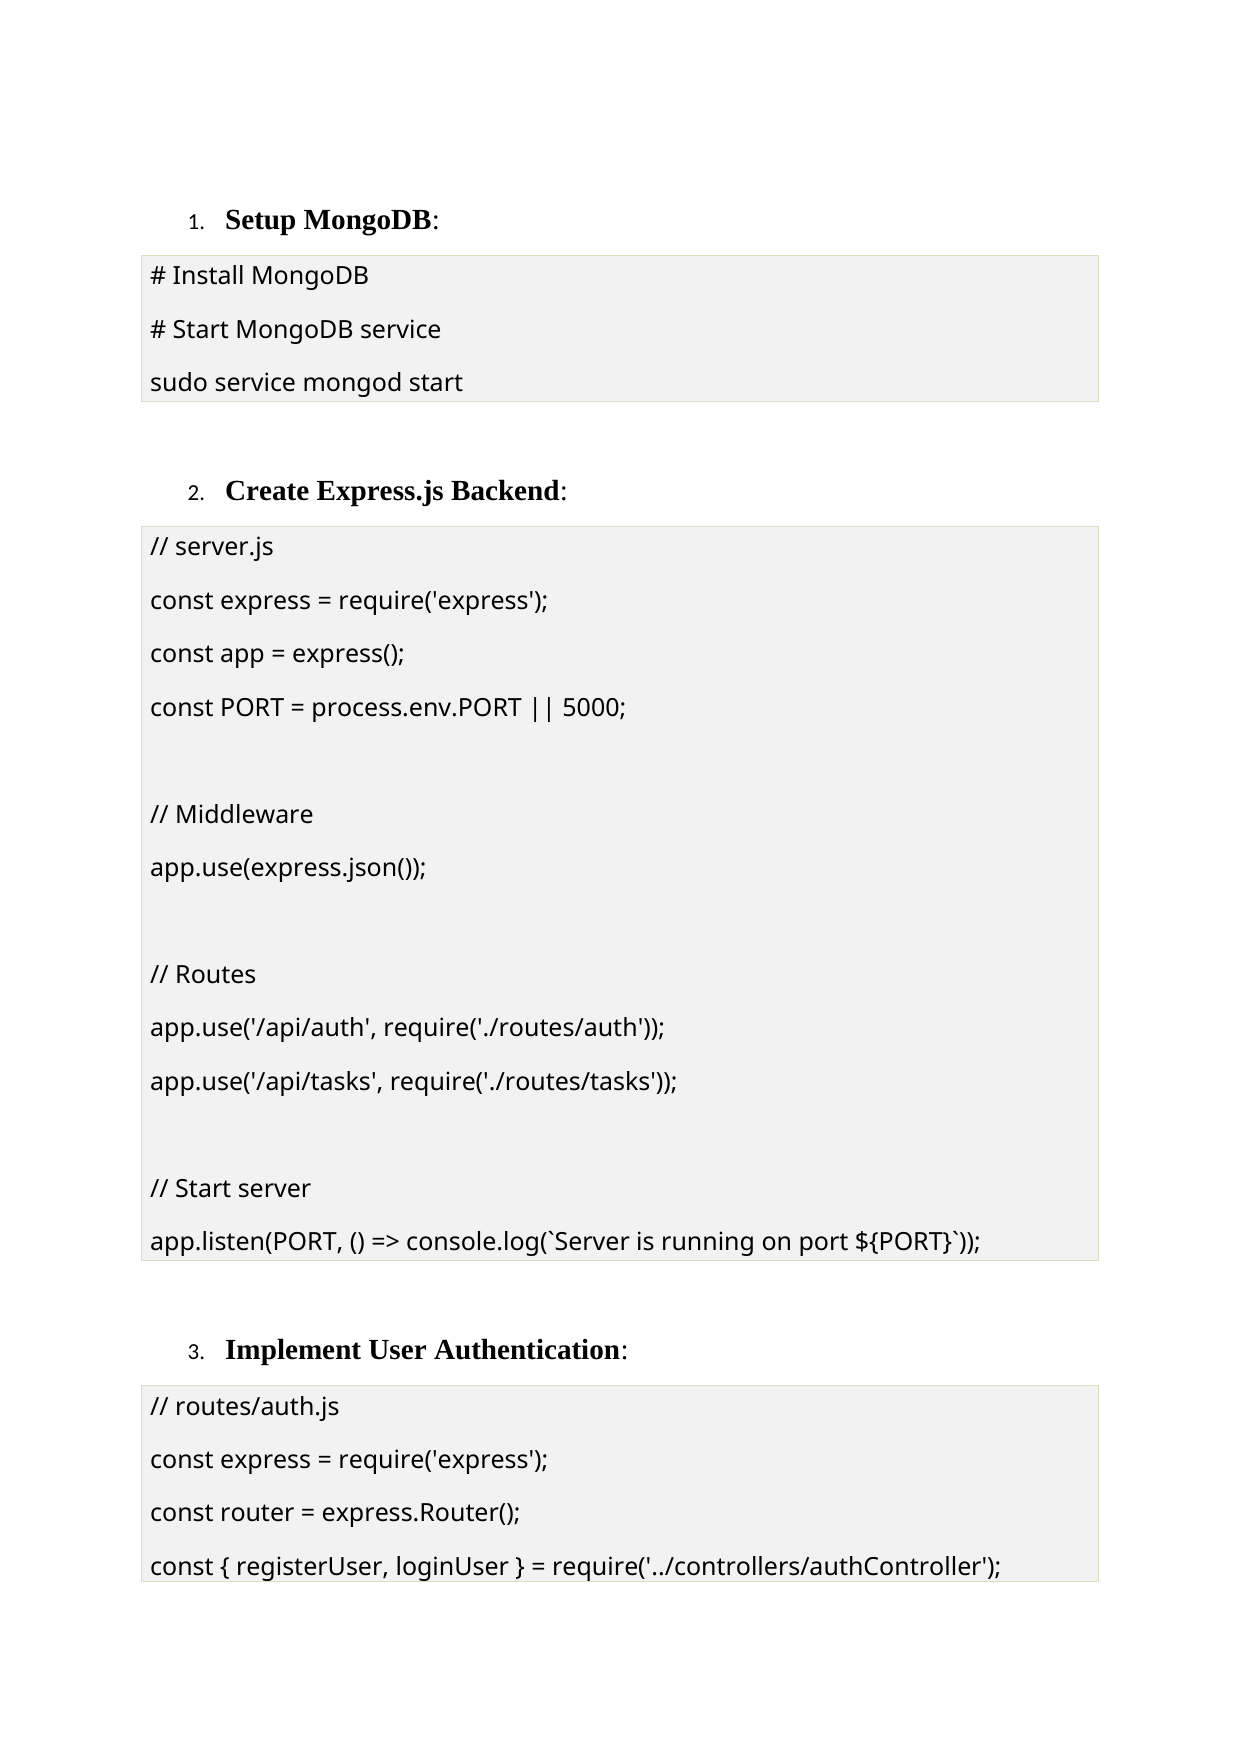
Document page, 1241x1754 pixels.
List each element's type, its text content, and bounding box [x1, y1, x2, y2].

text const { registerUser, loginUser } = require('../controllers/authController'); [142, 1545, 1098, 1581]
text sudo service mongod start [142, 362, 1098, 401]
text const router = express.Router(); [142, 1492, 1098, 1529]
list Setup MongoDB: [187, 202, 1090, 235]
text const PORT = process.env.PORT || 5000; [142, 686, 1098, 723]
text app.use('/api/auth', require('./routes/auth')); [142, 1007, 1098, 1044]
text app.listen(PORT, () => console.log(`Server is running on port ${PORT}`)); [142, 1221, 1098, 1260]
list Implement User Authentication: [187, 1332, 1090, 1366]
text const app = express(); [142, 633, 1098, 670]
text // server.js [142, 527, 1098, 563]
text // routes/auth.js [142, 1386, 1098, 1422]
text // Start server [142, 1167, 1098, 1204]
text app.use(express.json()); [142, 847, 1098, 884]
text // Routes [142, 953, 1098, 991]
text app.use('/api/tasks', require('./routes/tasks')); [142, 1060, 1098, 1097]
text const express = require('express'); [142, 1438, 1098, 1476]
text const express = require('express'); [142, 579, 1098, 617]
text # Start MongoDB service [142, 308, 1098, 345]
text # Install MongoDB [142, 256, 1098, 292]
list Create Express.js Backend: [187, 473, 1090, 507]
text // Middleware [142, 793, 1098, 830]
